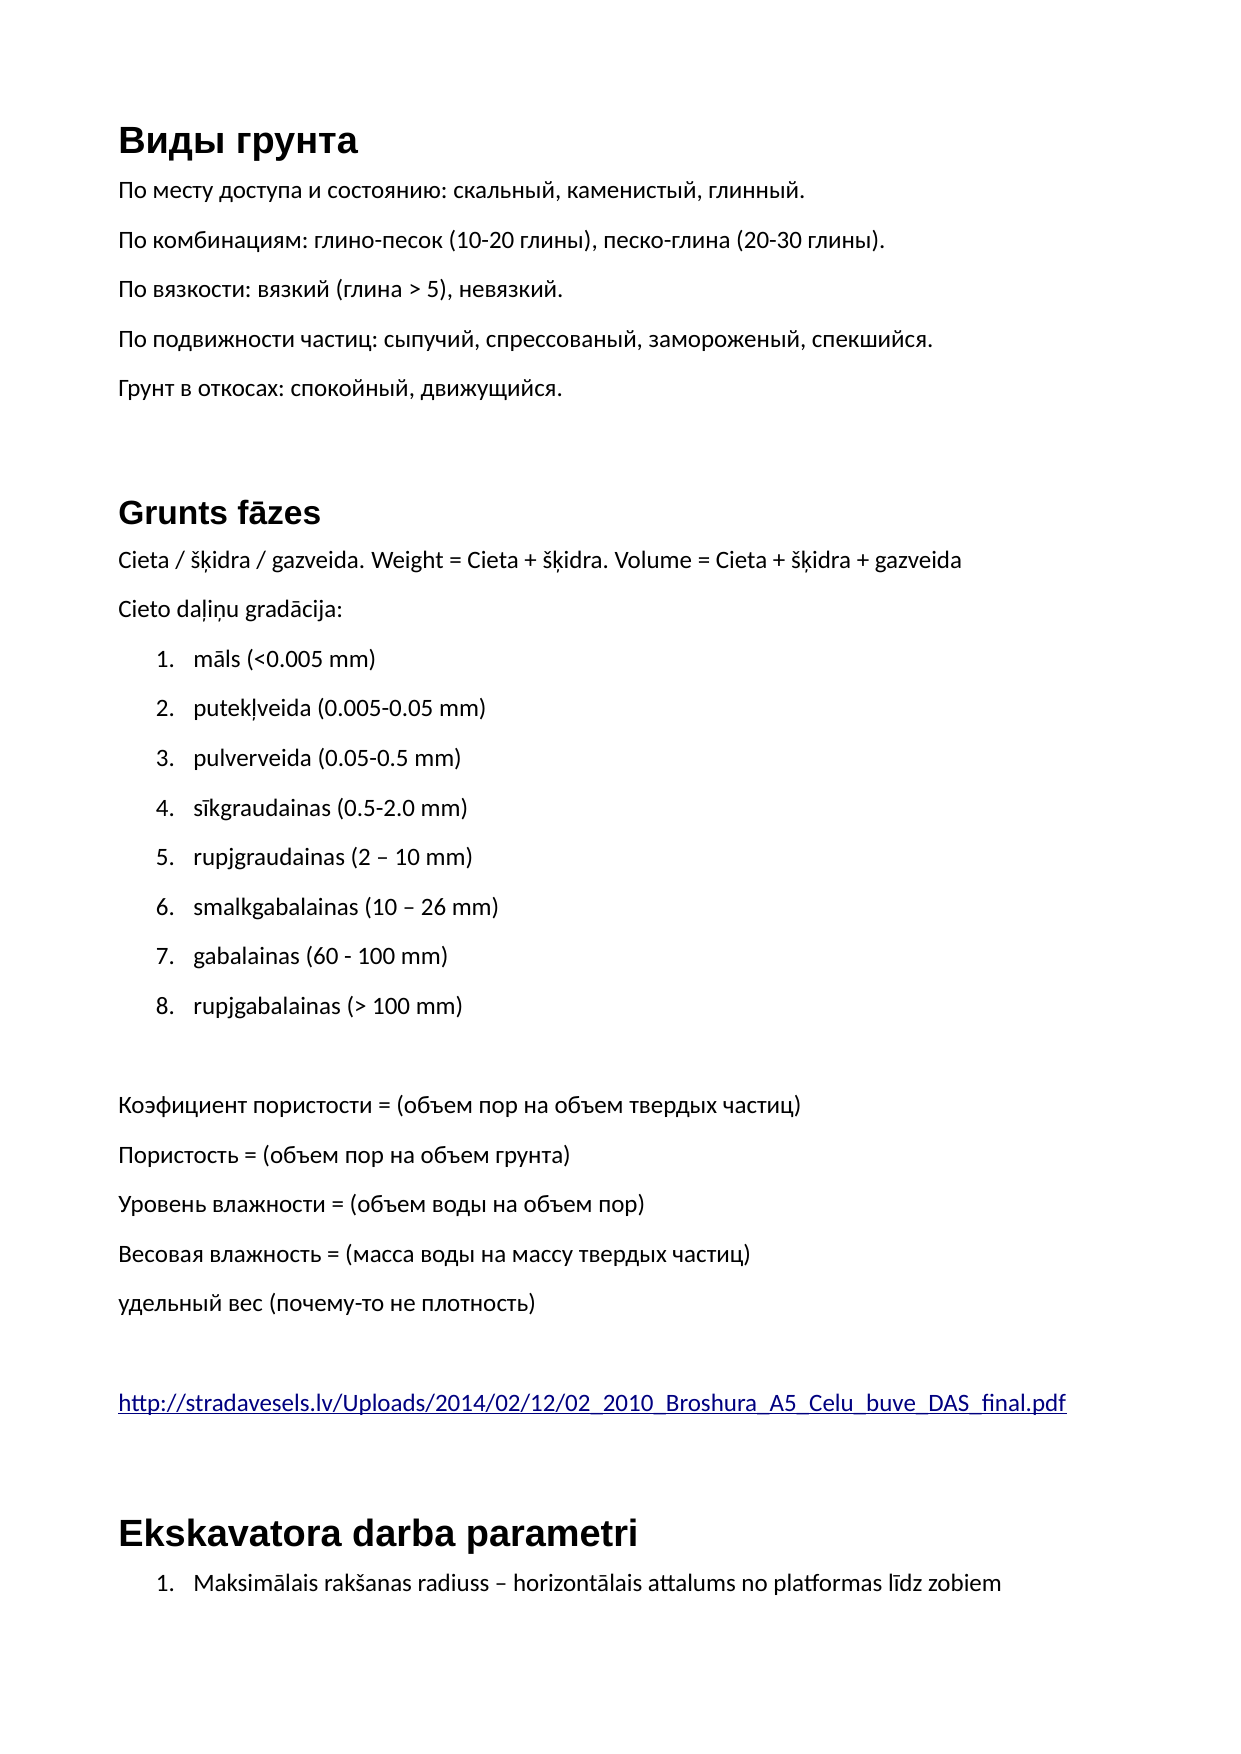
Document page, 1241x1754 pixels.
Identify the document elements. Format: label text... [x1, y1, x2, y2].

text http://stradavesels.lv/Uploads/2014/02/12/02_2010_Broshura_A5_Celu_buve_DAS_final.pdf [118, 1387, 1122, 1417]
text Коэфициент пористости = (объем пор на объем твердых частиц) [118, 1089, 1122, 1120]
list rupjgraudainas (2 – 10 mm) [156, 841, 1122, 872]
text По вязкости: вязкий (глина > 5), невязкий. [118, 273, 1122, 304]
text Уровень влажности = (объем воды на объем пор) [118, 1188, 1122, 1219]
list sīkgraudainas (0.5-2.0 mm) [156, 792, 1122, 822]
list smalkgabalainas (10 – 26 mm) [156, 891, 1122, 921]
text Пористость = (объем пор на объем грунта) [118, 1139, 1122, 1169]
text Грунт в откосах: спокойный, движущийся. [118, 373, 1122, 403]
text удельный вес (почему-то не плотность) [118, 1287, 1122, 1318]
subtitle Grunts fāzes [118, 493, 1122, 531]
list putekļveida (0.005-0.05 mm) [156, 692, 1122, 723]
text По месту доступа и состоянию: скальный, каменистый, глинный. [118, 174, 1122, 205]
text Cieto daļiņu gradācija: [118, 593, 1122, 624]
list māls (<0.005 mm) [156, 643, 1122, 673]
text По комбинациям: глино-песок (10-20 глины), песко-глина (20-30 глины). [118, 224, 1122, 254]
subtitle Ekskavatora darba parametri [118, 1511, 1122, 1554]
subtitle Виды грунта [118, 118, 1122, 162]
text Cieta / šķidra / gazveida. Weight = Cieta + šķidra. Volume = Cieta + šķidra + gazveida [118, 544, 1122, 574]
list Maksimālais rakšanas radiuss – horizontālais attalums no platformas līdz zobiem [156, 1567, 1122, 1597]
text Весовая влажность = (масса воды на массу твердых частиц) [118, 1238, 1122, 1268]
list pulverveida (0.05-0.5 mm) [156, 742, 1122, 773]
text По подвижности частиц: сыпучий, спрессованый, замороженый, спекшийся. [118, 323, 1122, 353]
list rupjgabalainas (> 100 mm) [156, 990, 1122, 1021]
list gabalainas (60 - 100 mm) [156, 940, 1122, 971]
